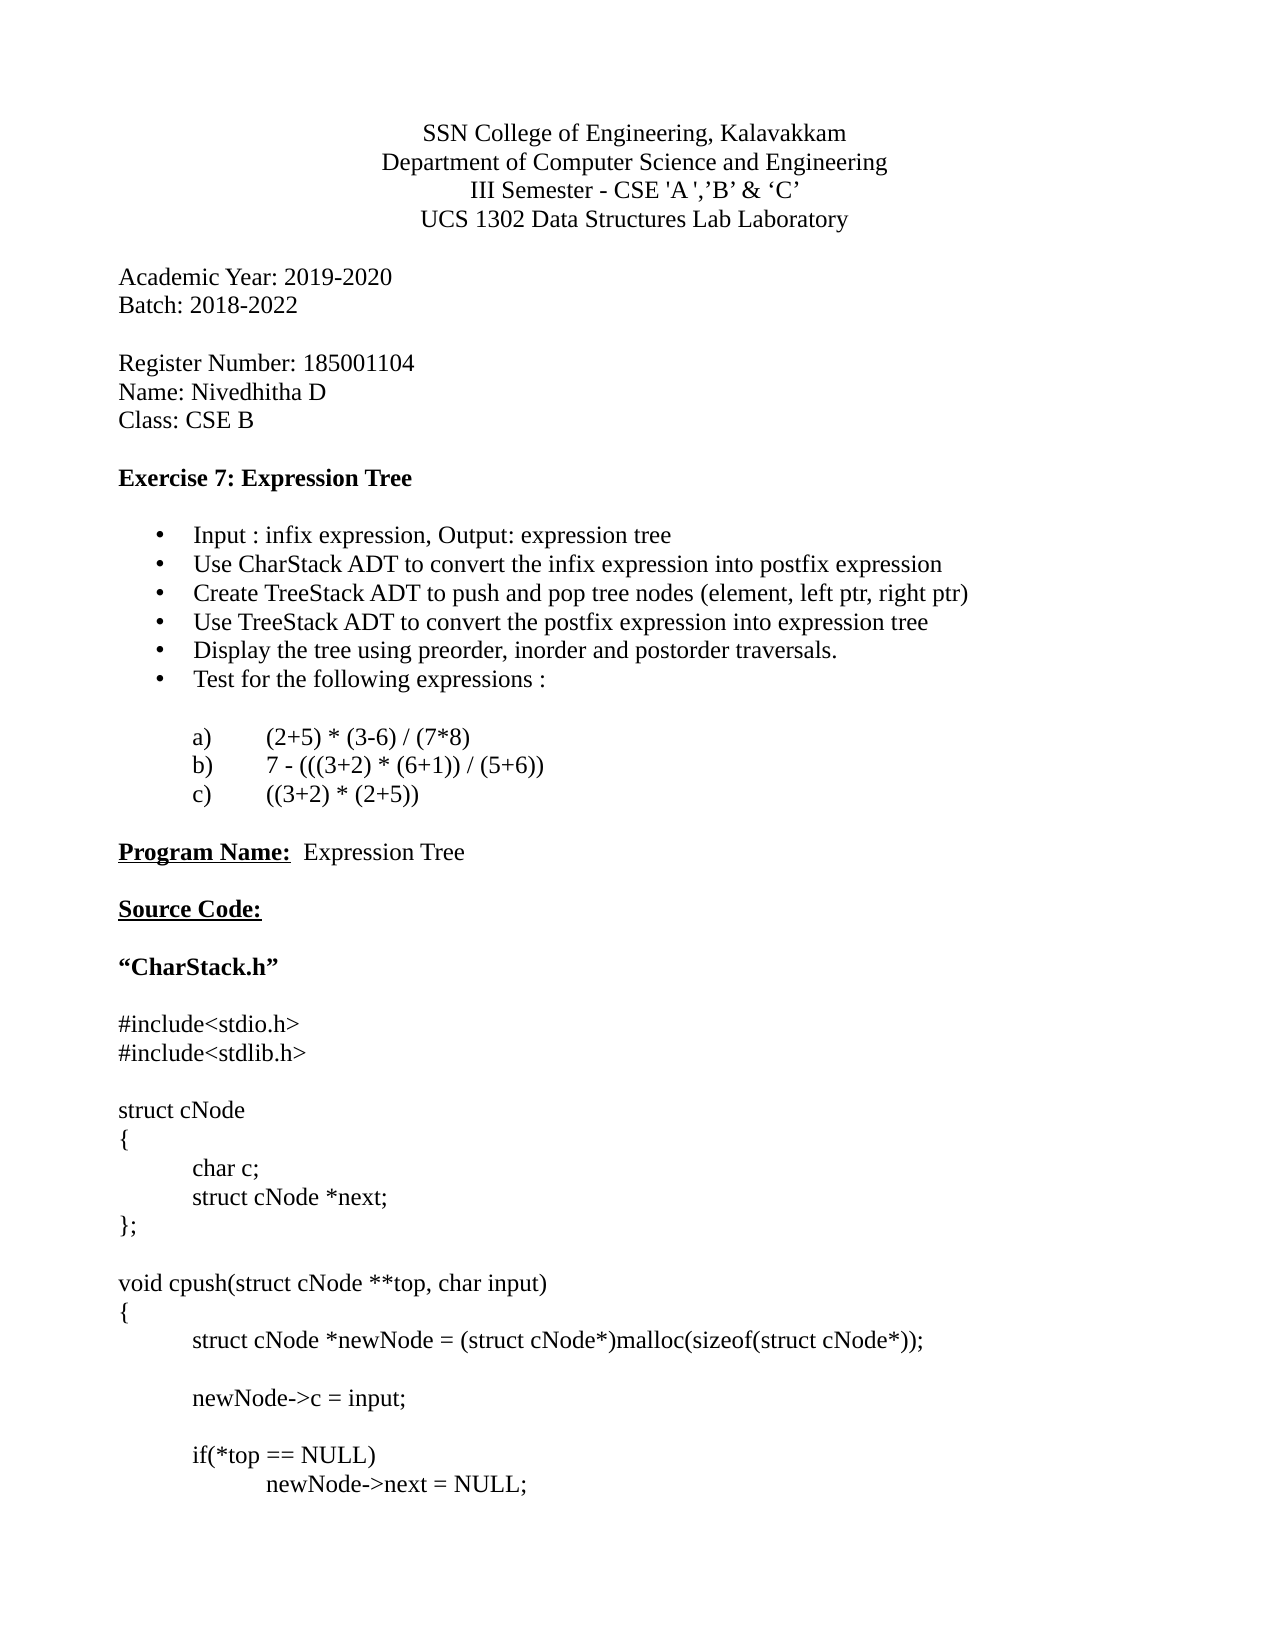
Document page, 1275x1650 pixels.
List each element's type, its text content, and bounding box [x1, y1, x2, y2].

text SSN College of Engineering, Kalavakkam [118, 118, 1157, 147]
list Use TreeStack ADT to convert the postfix expression into expression tree [156, 607, 1157, 636]
list Input : infix expression, Output: expression tree [156, 521, 1157, 549]
text void cpush(struct cNode **top, char input) [118, 1268, 1157, 1297]
text Class: CSE B [118, 406, 1157, 434]
text Department of Computer Science and Engineering [118, 147, 1157, 176]
text { [118, 1124, 1157, 1153]
text if(*top == NULL) [118, 1441, 1157, 1469]
text “CharStack.h” [118, 952, 1157, 981]
text struct cNode *newNode = (struct cNode*)malloc(sizeof(struct cNode*)); [118, 1326, 1157, 1354]
text UCS 1302 Data Structures Lab Laboratory [118, 204, 1157, 233]
text Exercise 7: Expression Tree [118, 463, 1157, 492]
text newNode->c = input; [118, 1383, 1157, 1412]
list Use CharStack ADT to convert the infix expression into postfix expression [156, 549, 1157, 578]
text #include<stdlib.h> [118, 1038, 1157, 1067]
text { [118, 1297, 1157, 1326]
text Program Name: Expression Tree [118, 837, 1157, 866]
text #include<stdio.h> [118, 1009, 1157, 1038]
text Register Number: 185001104 [118, 348, 1157, 377]
list Display the tree using preorder, inorder and postorder traversals. [156, 636, 1157, 664]
text III Semester - CSE 'A ',’B’ & ‘C’ [118, 176, 1157, 204]
list Create TreeStack ADT to push and pop tree nodes (element, left ptr, right ptr) [156, 578, 1157, 607]
text struct cNode [118, 1096, 1157, 1124]
text struct cNode *next; [118, 1182, 1157, 1211]
list 7 - (((3+2) * (6+1)) / (5+6)) [192, 751, 1157, 779]
text Batch: 2018-2022 [118, 291, 1157, 319]
list Test for the following expressions : [156, 664, 1157, 693]
text newNode->next = NULL; [118, 1469, 1157, 1498]
list ((3+2) * (2+5)) [192, 779, 1157, 808]
text }; [118, 1211, 1157, 1239]
text Academic Year: 2019-2020 [118, 262, 1157, 291]
list (2+5) * (3-6) / (7*8) [192, 722, 1157, 751]
text Name: Nivedhitha D [118, 377, 1157, 406]
text char c; [118, 1153, 1157, 1182]
text Source Code: [118, 894, 1157, 923]
